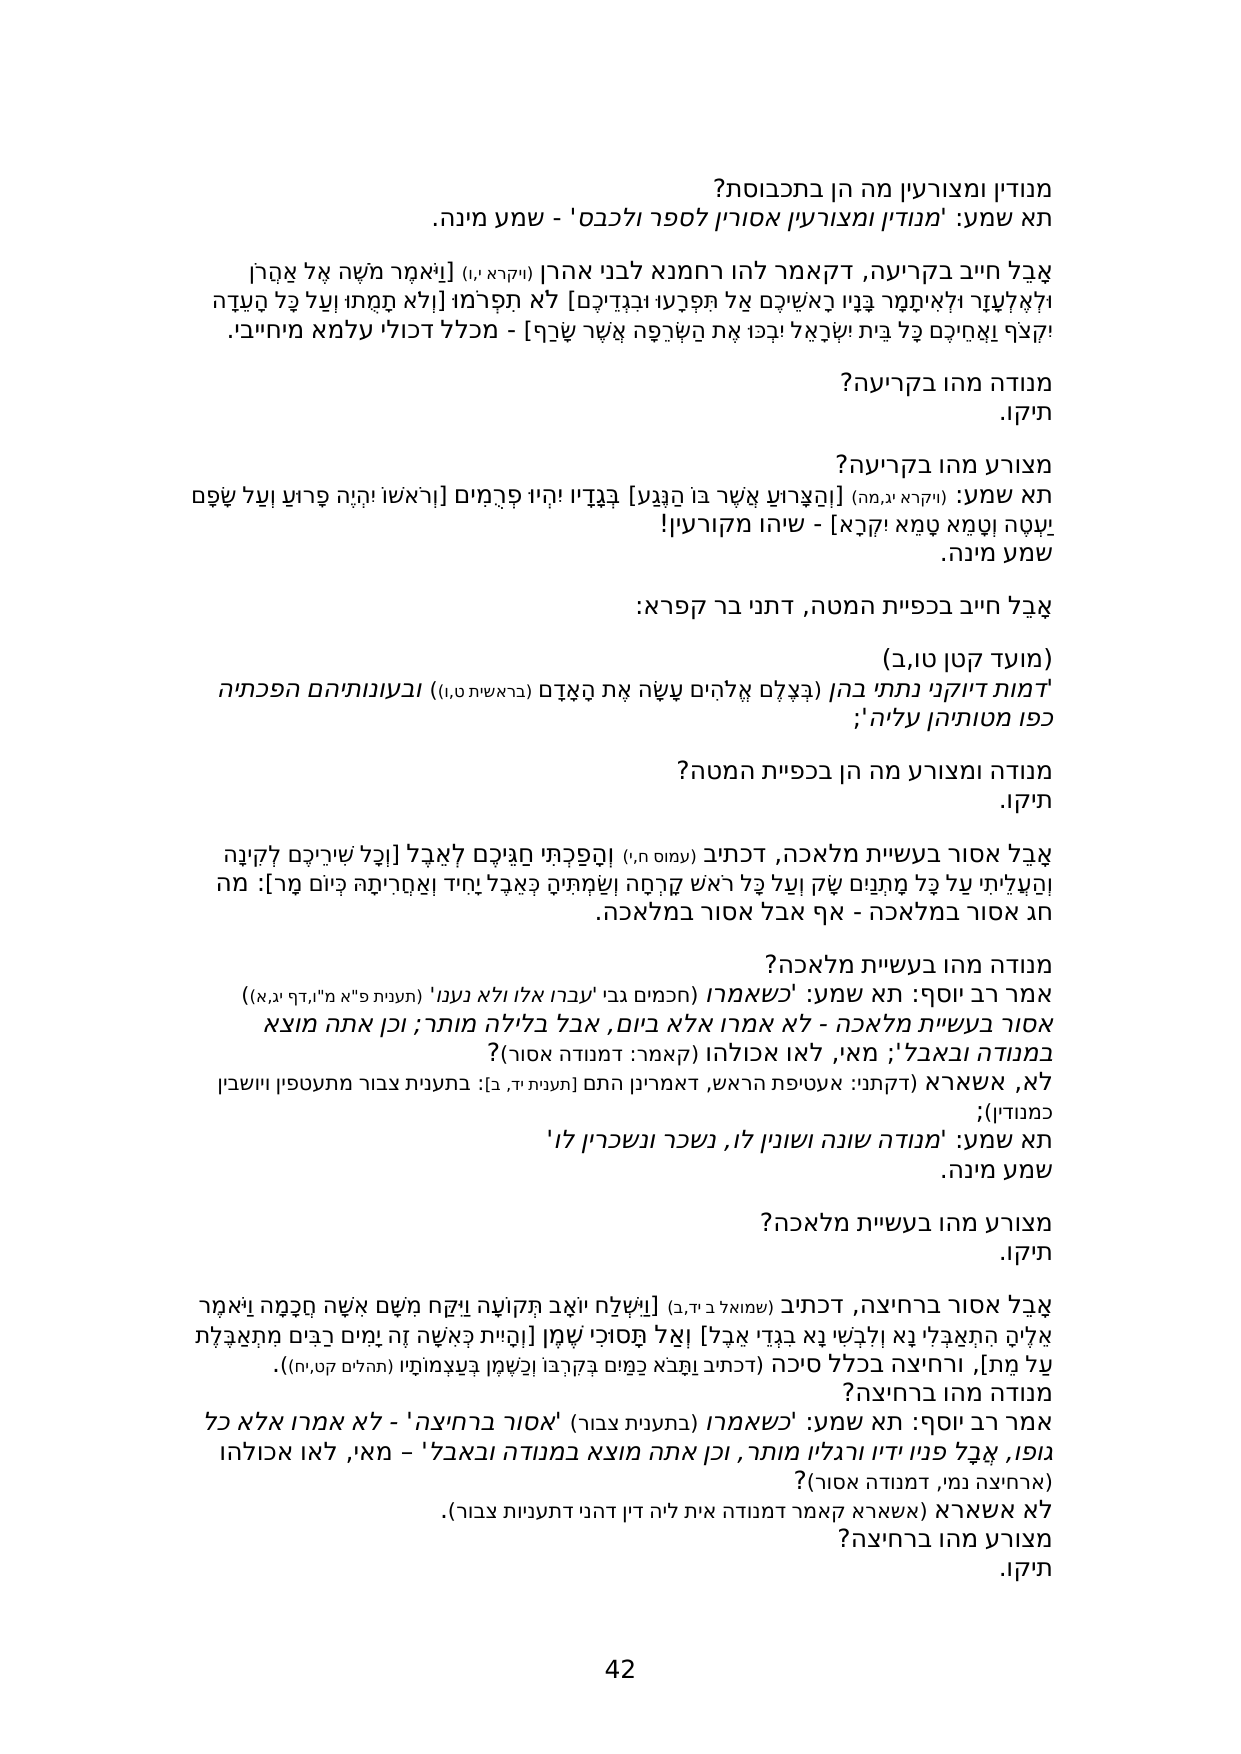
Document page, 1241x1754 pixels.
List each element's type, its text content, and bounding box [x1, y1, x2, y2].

text אָבֵל אסור ברחיצה, דכתיב (שמואל ב יד,ב) [וַיִּשְׁלַח יוֹאָב תְּקוֹעָה וַיִּקַּח מִשָּׁם אִשָּׁה חֲכָמָה וַיֹּאמֶר אֵלֶיהָ הִתְאַבְּלִי נָא וְלִבְשִׁי נָא בִגְדֵי אֵבֶל] וְאַל תָּסוּכִי שֶׁמֶן [וְהָיִית כְּאִשָּׁה זֶה יָמִים רַבִּים מִתְאַבֶּלֶת עַל מֵת], ורחיצה בכלל סיכה (דכתיב וַתָּבֹא כַמַּיִם בְּקִרְבּוֹ וְכַשֶּׁמֶן בְּעַצְמוֹתָיו (תהלים קט,יח)). [187, 1291, 1053, 1378]
text לא, אשארא (דקתני: אעטיפת הראש, דאמרינן התם [תענית יד, ב]: בתענית צבור מתעטפין ויושבין כמנודין); [187, 1067, 1053, 1126]
text אמר רב יוסף: תא שמע: 'כשאמרו (חכמים גבי 'עברו אלו ולא נענו' (תענית פ"א מ"ו,דף יג,א)) אסור בעשיית מלאכה - לא אמרו אלא ביום, אבל בלילה מותר; וכן אתה מוצא במנודה ובאבל'; מאי, לאו אכולהו (קאמר: דמנודה אסור)? [187, 980, 1053, 1067]
text מנודה ומצורע מה הן בכפיית המטה? [187, 756, 1053, 786]
text שמע מינה. [187, 1155, 1053, 1184]
text תיקו. [187, 1237, 1053, 1266]
text אָבֵל אסור בעשיית מלאכה, דכתיב (עמוס ח,י) וְהָפַכְתִּי חַגֵּיכֶם לְאֵבֶל [וְכָל שִׁירֵיכֶם לְקִינָה וְהַעֲלֵיתִי עַל כָּל מָתְנַיִם שָׂק וְעַל כָּל רֹאשׁ קָרְחָה וְשַׂמְתִּיהָ כְּאֵבֶל יָחִיד וְאַחֲרִיתָהּ כְּיוֹם מָר]: מה חג אסור במלאכה - אף אבל אסור במלאכה. [187, 839, 1053, 926]
text 'דמות דיוקני נתתי בהן (בְּצֶלֶם אֱלֹהִים עָשָׂה אֶת הָאָדָם (בראשית ט,ו)) ובעונותיהם הפכתיה כפו מטותיהן עליה'; [187, 674, 1053, 732]
text מנודה מהו בעשיית מלאכה? [187, 951, 1053, 980]
text מצורע מהו בקריעה? [187, 451, 1053, 480]
text מצורע מהו בעשיית מלאכה? [187, 1208, 1053, 1237]
text (מועד קטן טו,ב) [187, 645, 1053, 674]
text לא אשארא (אשארא קאמר דמנודה אית ליה דין דהני דתעניות צבור). [187, 1495, 1053, 1524]
text תיקו. [187, 786, 1053, 815]
text תא שמע: 'מנודין ומצורעין אסורין לספר ולכבס' - שמע מינה. [187, 203, 1053, 232]
text אָבֵל חייב בכפיית המטה, דתני בר קפרא: [187, 591, 1053, 621]
text שמע מינה. [187, 538, 1053, 567]
text תא שמע: 'מנודה שונה ושונין לו, נשכר ונשכרין לו' [187, 1126, 1053, 1155]
text מנודה מהו ברחיצה? [187, 1378, 1053, 1407]
text תיקו. [187, 397, 1053, 427]
text אָבֵל חייב בקריעה, דקאמר להו רחמנא לבני אהרן (ויקרא י,ו) [וַיֹּאמֶר מֹשֶׁה אֶל אַהֲרֹן וּלְאֶלְעָזָר וּלְאִיתָמָר בָּנָיו רָאשֵׁיכֶם אַל תִּפְרָעוּ וּבִגְדֵיכֶם] לֹא תִפְרֹמוּ [וְלֹא תָמֻתוּ וְעַל כָּל הָעֵדָה יִקְצֹף וַאֲחֵיכֶם כָּל בֵּית יִשְׂרָאֵל יִבְכּוּ אֶת הַשְּׂרֵפָה אֲשֶׁר שָׂרַף] - מכלל דכולי עלמא מיחייבי. [187, 256, 1053, 344]
text מנודה מהו בקריעה? [187, 368, 1053, 397]
text אמר רב יוסף: תא שמע: 'כשאמרו (בתענית צבור) 'אסור ברחיצה' - לא אמרו אלא כל גופו, אֲבָל פניו ידיו ורגליו מותר, וכן אתה מוצא במנודה ובאבל' – מאי, לאו אכולהו (ארחיצה נמי, דמנודה אסור)? [187, 1407, 1053, 1495]
text תא שמע: (ויקרא יג,מה) [וְהַצָּרוּעַ אֲשֶׁר בּוֹ הַנֶּגַע] בְּגָדָיו יִהְיוּ פְרֻמִים [וְרֹאשׁוֹ יִהְיֶה פָרוּעַ וְעַל שָׂפָם יַעְטֶה וְטָמֵא טָמֵא יִקְרָא] - שיהו מקורעין! [187, 480, 1053, 538]
text מצורע מהו ברחיצה? [187, 1524, 1053, 1553]
text מנודין ומצורעין מה הן בתכבוסת? [187, 174, 1053, 203]
text תיקו. [187, 1553, 1053, 1582]
